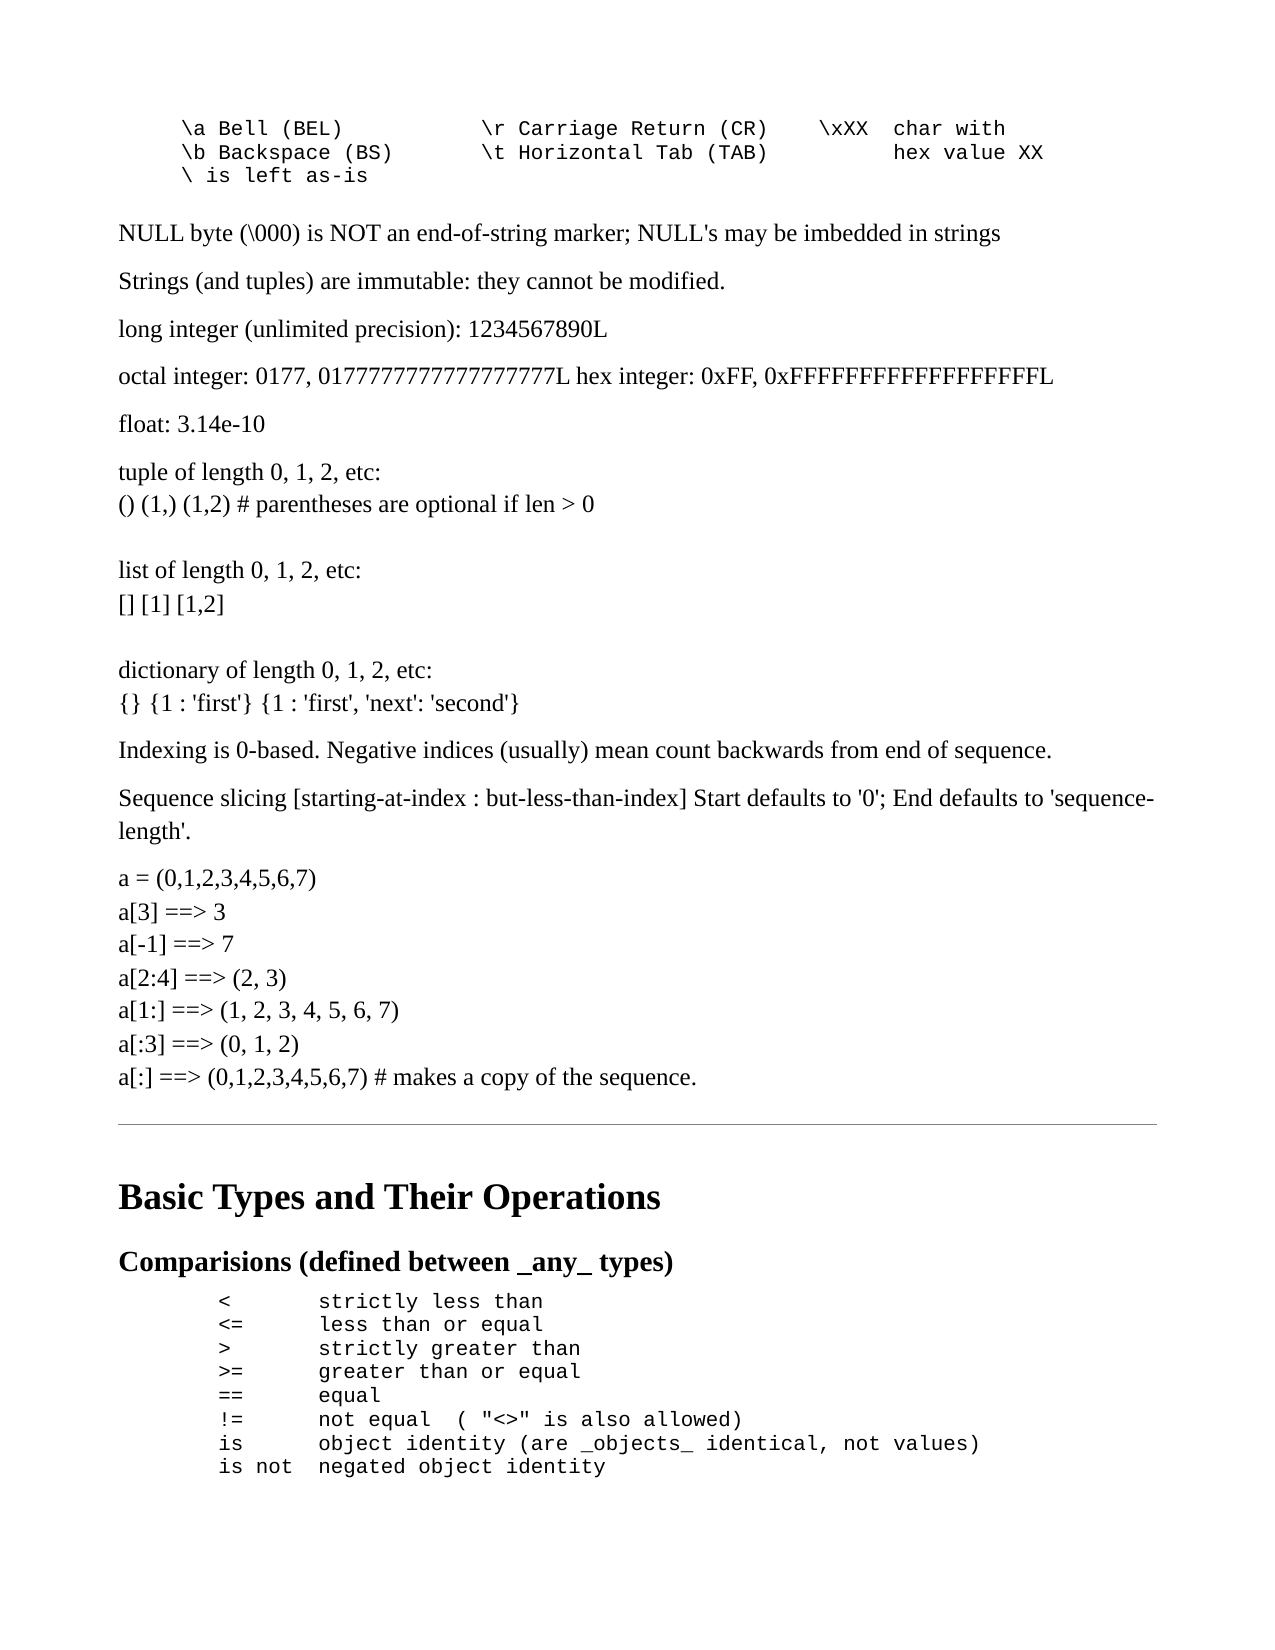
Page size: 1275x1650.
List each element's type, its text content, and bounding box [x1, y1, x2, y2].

text float: 3.14e-10 [118, 409, 1157, 438]
text >= greater than or equal [118, 1362, 1157, 1385]
text != not equal ( "<>" is also allowed) [118, 1409, 1157, 1432]
text long integer (unlimited precision): 1234567890L [118, 314, 1157, 342]
text is not negated object identity [118, 1456, 1157, 1480]
text Strings (and tuples) are immutable: they cannot be modified. [118, 266, 1157, 295]
text a = (0,1,2,3,4,5,6,7) a[3] ==> 3 a[-1] ==> 7 a[2:4] ==> (2, 3) a[1:] ==> (1, 2, 3, 4, 5, 6, 7) a[:3] ==> (0, 1, 2) a[:] ==> (0,1,2,3,4,5,6,7) # makes a copy of the sequence. [118, 863, 1157, 1090]
text == equal [118, 1385, 1157, 1409]
text < strictly less than [118, 1291, 1157, 1314]
text <= less than or equal [118, 1314, 1157, 1338]
text octal integer: 0177, 0177777777777777777L hex integer: 0xFF, 0xFFFFFFFFFFFFFFFFFFL [118, 361, 1157, 390]
text \ is left as-is [118, 165, 1157, 189]
text \a Bell (BEL) \r Carriage Return (CR) \xXX char with [118, 118, 1157, 142]
text Sequence slicing [starting-at-index : but-less-than-index] Start defaults to '0'; End defaults to 'sequence-length'. [118, 783, 1157, 845]
text NULL byte (\000) is NOT an end-of-string marker; NULL's may be imbedded in strings [118, 218, 1157, 247]
text is object identity (are _objects_ identical, not values) [118, 1432, 1157, 1456]
text \b Backspace (BS) \t Horizontal Tab (TAB) hex value XX [118, 142, 1157, 165]
text tuple of length 0, 1, 2, etc: () (1,) (1,2) # parentheses are optional if len > 0 list of length 0, 1, 2, etc: [] [1] [1,2] dictionary of length 0, 1, 2, etc: {} {1 : 'first'} {1 : 'first', 'next': 'second'} [118, 457, 1157, 716]
subtitle Comparisions (defined between _any_ types) [118, 1244, 1157, 1278]
text > strictly greater than [118, 1338, 1157, 1362]
text Indexing is 0-based. Negative indices (usually) mean count backwards from end of sequence. [118, 735, 1157, 764]
subtitle Basic Types and Their Operations [118, 1174, 1157, 1217]
